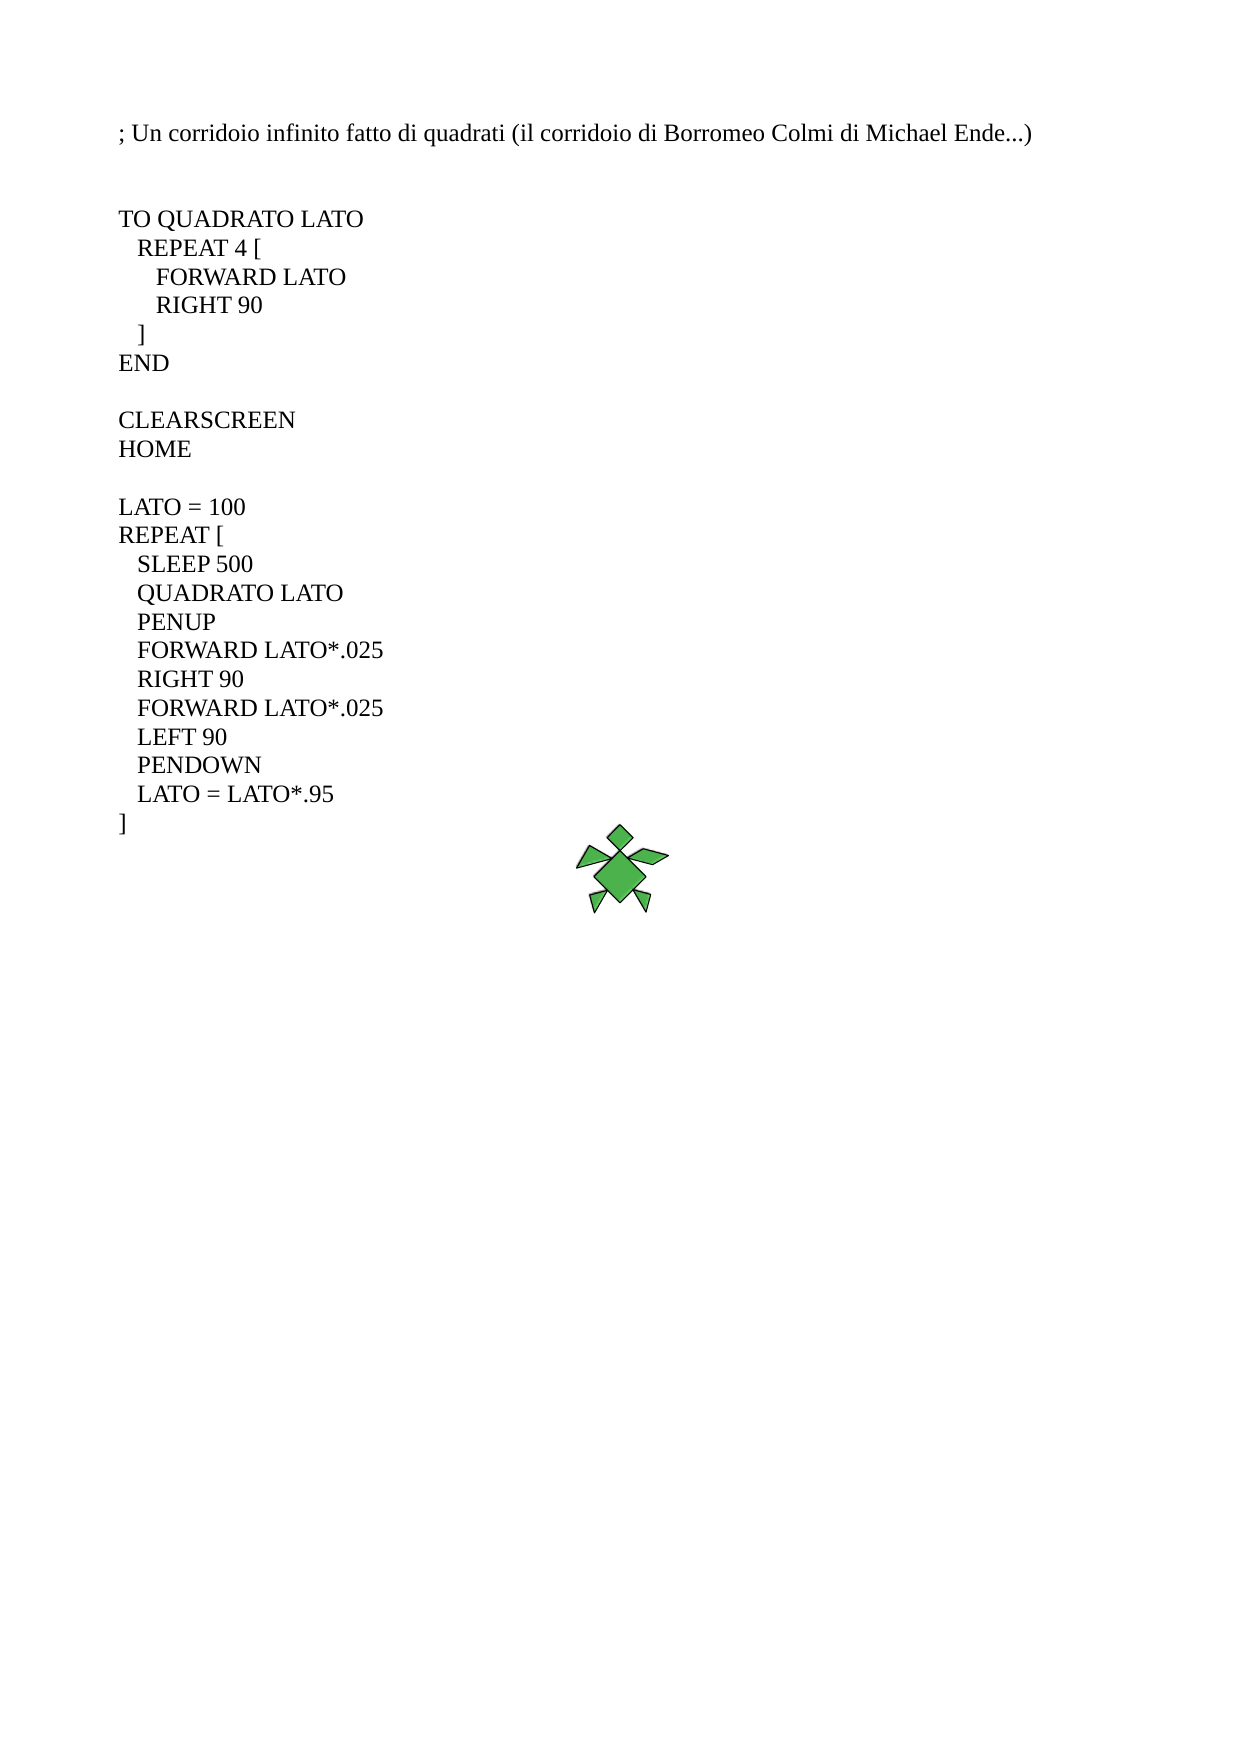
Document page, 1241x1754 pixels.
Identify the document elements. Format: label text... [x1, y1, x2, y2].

text FORWARD LATO*.025 [118, 636, 1122, 664]
text HOME [118, 434, 1122, 463]
text ] [118, 808, 1122, 837]
text END [118, 348, 1122, 377]
text PENUP [118, 607, 1122, 636]
text PENDOWN [118, 751, 1122, 779]
text TO QUADRATO LATO [118, 204, 1122, 233]
text LEFT 90 [118, 722, 1122, 751]
text QUADRATO LATO [118, 578, 1122, 607]
text RIGHT 90 [118, 291, 1122, 319]
text LATO = 100 [118, 492, 1122, 521]
text FORWARD LATO [118, 262, 1122, 291]
text ] [118, 319, 1122, 348]
text LATO = LATO*.95 [118, 779, 1122, 808]
text REPEAT [ [118, 521, 1122, 549]
text FORWARD LATO*.025 [118, 693, 1122, 722]
text CLEARSCREEN [118, 406, 1122, 434]
text SLEEP 500 [118, 549, 1122, 578]
text REPEAT 4 [ [118, 233, 1122, 262]
text ; Un corridoio infinito fatto di quadrati (il corridoio di Borromeo Colmi di Michael Ende...) [118, 118, 1122, 147]
text RIGHT 90 [118, 664, 1122, 693]
